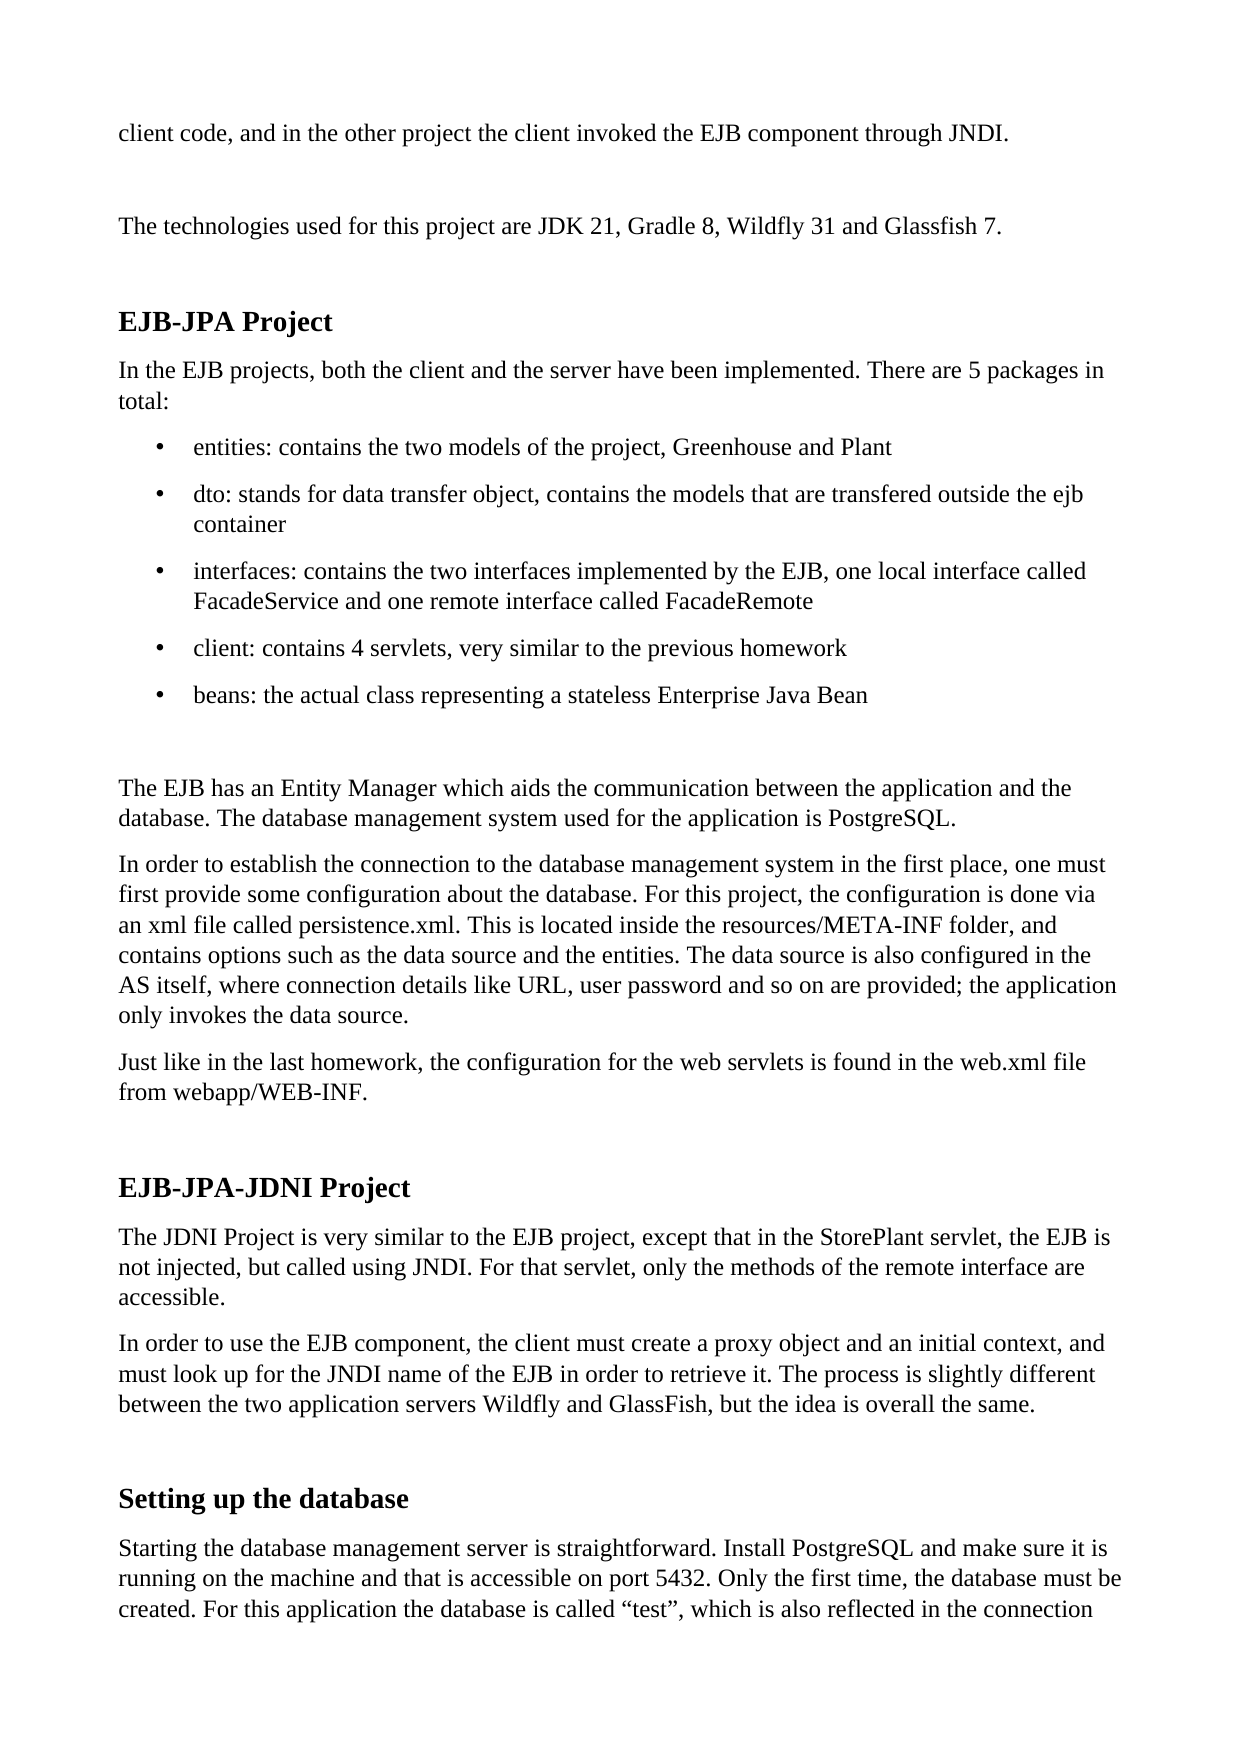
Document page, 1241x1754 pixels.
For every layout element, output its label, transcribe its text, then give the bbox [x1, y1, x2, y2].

list client: contains 4 servlets, very similar to the previous homework [156, 633, 1122, 662]
text Starting the database management server is straightforward. Install PostgreSQL and make sure it is running on the machine and that is accessible on port 5432. Only the first time, the database must be created. For this application the database is called “test”, which is also reflected in the connection [118, 1533, 1122, 1622]
text Just like in the last homework, the configuration for the web servlets is found in the web.xml file from webapp/WEB-INF. [118, 1047, 1122, 1106]
text EJB-JPA Project [118, 304, 1122, 337]
text In the EJB projects, both the client and the server have been implemented. There are 5 packages in total: [118, 356, 1122, 414]
text The JDNI Project is very similar to the EJB project, except that in the StorePlant servlet, the EJB is not injected, but called using JNDI. For that servlet, only the methods of the remote interface are accessible. [118, 1222, 1122, 1311]
text In order to use the EJB component, the client must create a proxy object and an initial context, and must look up for the JNDI name of the EJB in order to retrieve it. The process is slightly different between the two application servers Wildfly and GlassFish, but the idea is overall the same. [118, 1328, 1122, 1417]
list entities: contains the two models of the project, Greenhouse and Plant [156, 432, 1122, 461]
text Setting up the database [118, 1482, 1122, 1515]
text In order to establish the connection to the database management system in the first place, one must first provide some configuration about the database. For this project, the configuration is done via an xml file called persistence.xml. This is located inside the resources/META-INF folder, and contains options such as the data source and the entities. The data source is also configured in the AS itself, where connection details like URL, user password and so on are provided; the application only invokes the data source. [118, 849, 1122, 1029]
text client code, and in the other project the client invoked the EJB component through JNDI. [118, 118, 1122, 147]
text EJB-JPA-JDNI Project [118, 1170, 1122, 1203]
text The EJB has an Entity Manager which aids the communication between the application and the database. The database management system used for the application is PostgreSQL. [118, 773, 1122, 831]
list interfaces: contains the two interfaces implemented by the EJB, one local interface called FacadeService and one remote interface called FacadeRemote [156, 556, 1122, 615]
list beans: the actual class representing a stateless Enterprise Java Bean [156, 680, 1122, 708]
text The technologies used for this project are JDK 21, Gradle 8, Wildfly 31 and Glassfish 7. [118, 211, 1122, 240]
list dto: stands for data transfer object, contains the models that are transfered outside the ejb container [156, 479, 1122, 538]
